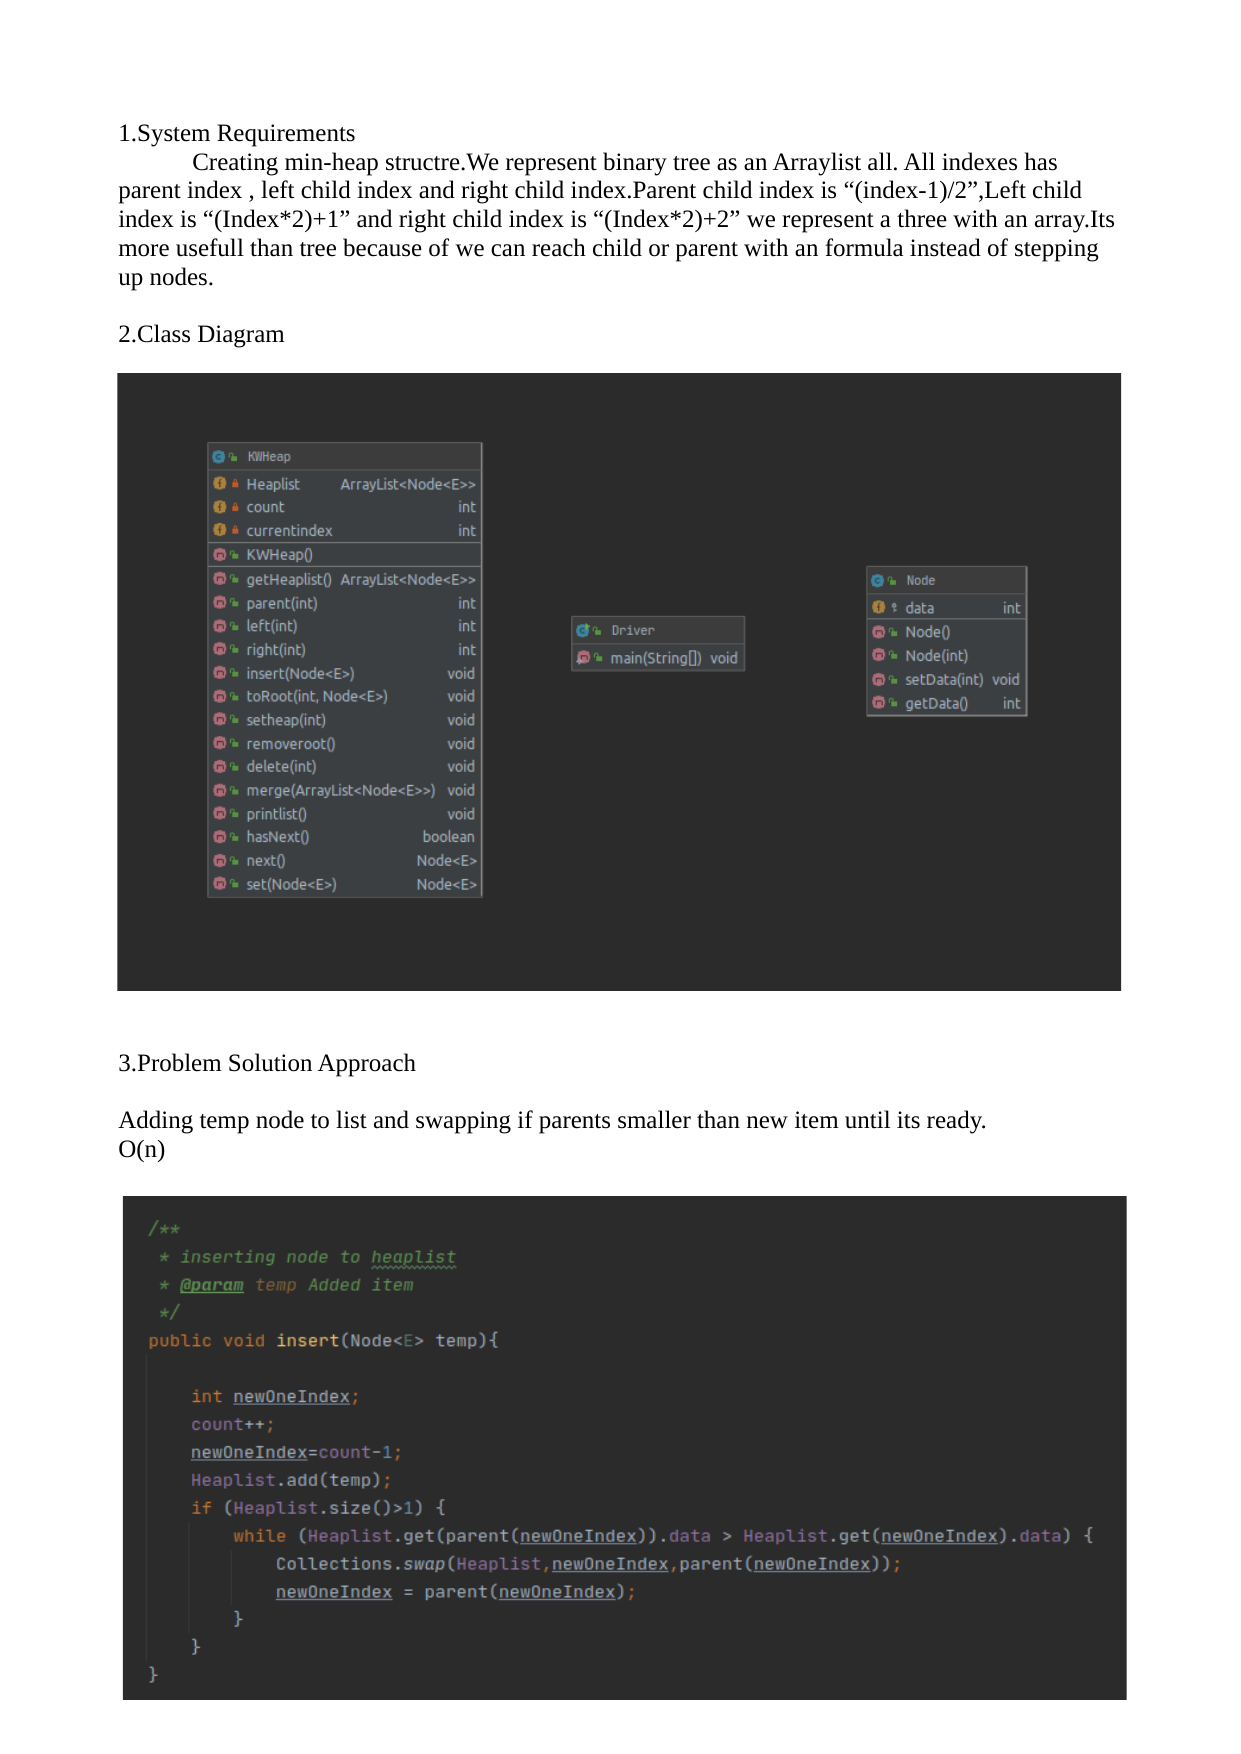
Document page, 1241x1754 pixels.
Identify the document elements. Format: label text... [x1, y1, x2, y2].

text Adding temp node to list and swapping if parents smaller than new item until its ready. [118, 1105, 1122, 1134]
picture [122, 1196, 1127, 1700]
text 1.System Requirements [118, 118, 1122, 147]
picture [117, 373, 1122, 991]
text 2.Class Diagram [118, 319, 1122, 348]
text O(n) [118, 1134, 1122, 1163]
text Creating min-heap structre.We represent binary tree as an Arraylist all. All indexes has parent index , left child index and right child index.Parent child index is “(index-1)/2”,Left child index is “(Index*2)+1” and right child index is “(Index*2)+2” we represent a three with an array.Its more usefull than tree because of we can reach child or parent with an formula instead of stepping up nodes. [118, 147, 1122, 291]
text 3.Problem Solution Approach [118, 1048, 1122, 1077]
